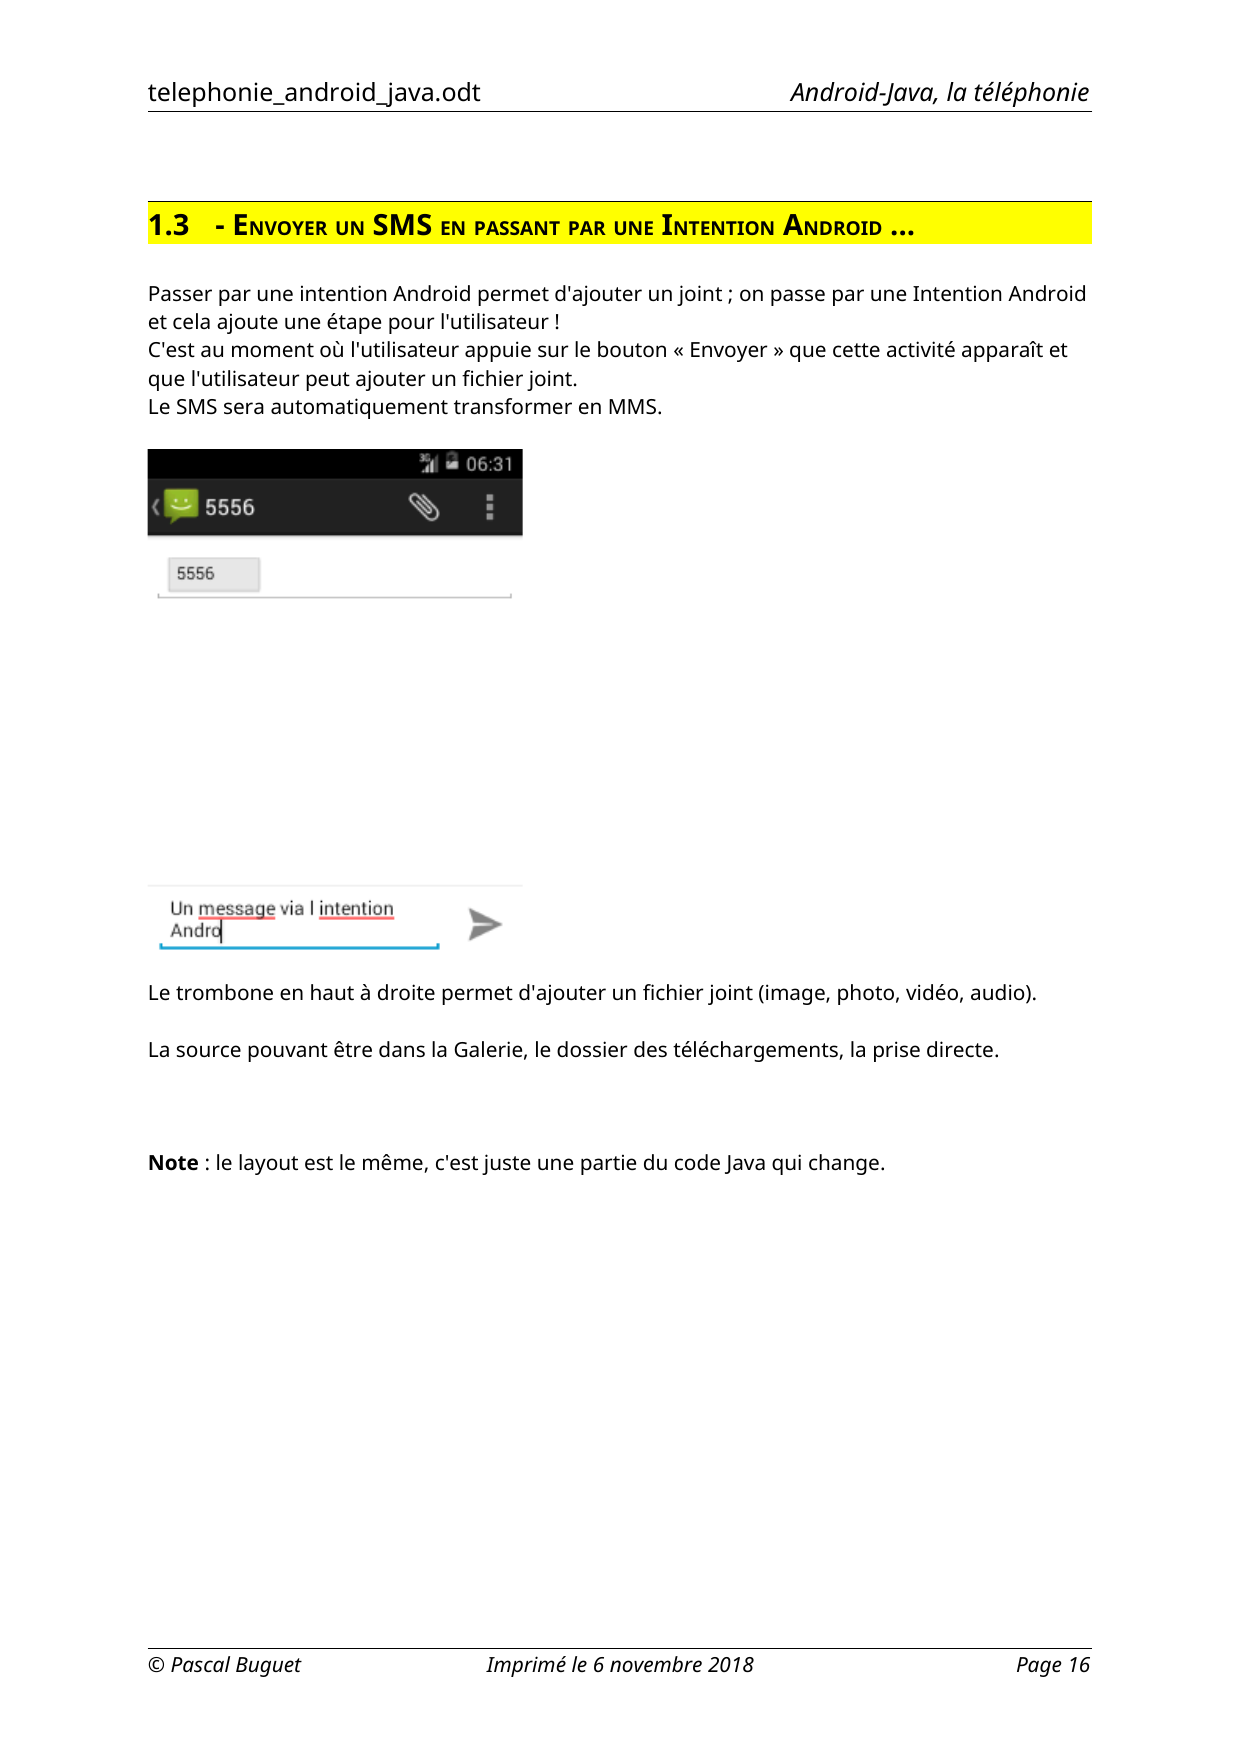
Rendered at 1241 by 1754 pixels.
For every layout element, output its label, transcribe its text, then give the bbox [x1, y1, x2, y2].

text Le SMS sera automatiquement transformer en MMS. [148, 392, 1092, 421]
text La source pouvant être dans la Galerie, le dossier des téléchargements, la prise directe. [148, 1035, 1092, 1063]
text Note : le layout est le même, c'est juste une partie du code Java qui change. [148, 1148, 1092, 1177]
text C'est au moment où l'utilisateur appuie sur le bouton « Envoyer » que cette activité apparaît et que l'utilisateur peut ajouter un fichier joint. [148, 336, 1092, 392]
text Le trombone en haut à droite permet d'ajouter un fichier joint (image, photo, vidéo, audio). [148, 978, 1092, 1006]
subtitle - Envoyer un SMS en passant par une Intention Android ... [148, 202, 1092, 244]
text Passer par une intention Android permet d'ajouter un joint ; on passe par une Intention Android et cela ajoute une étape pour l'utilisateur ! [148, 279, 1092, 336]
